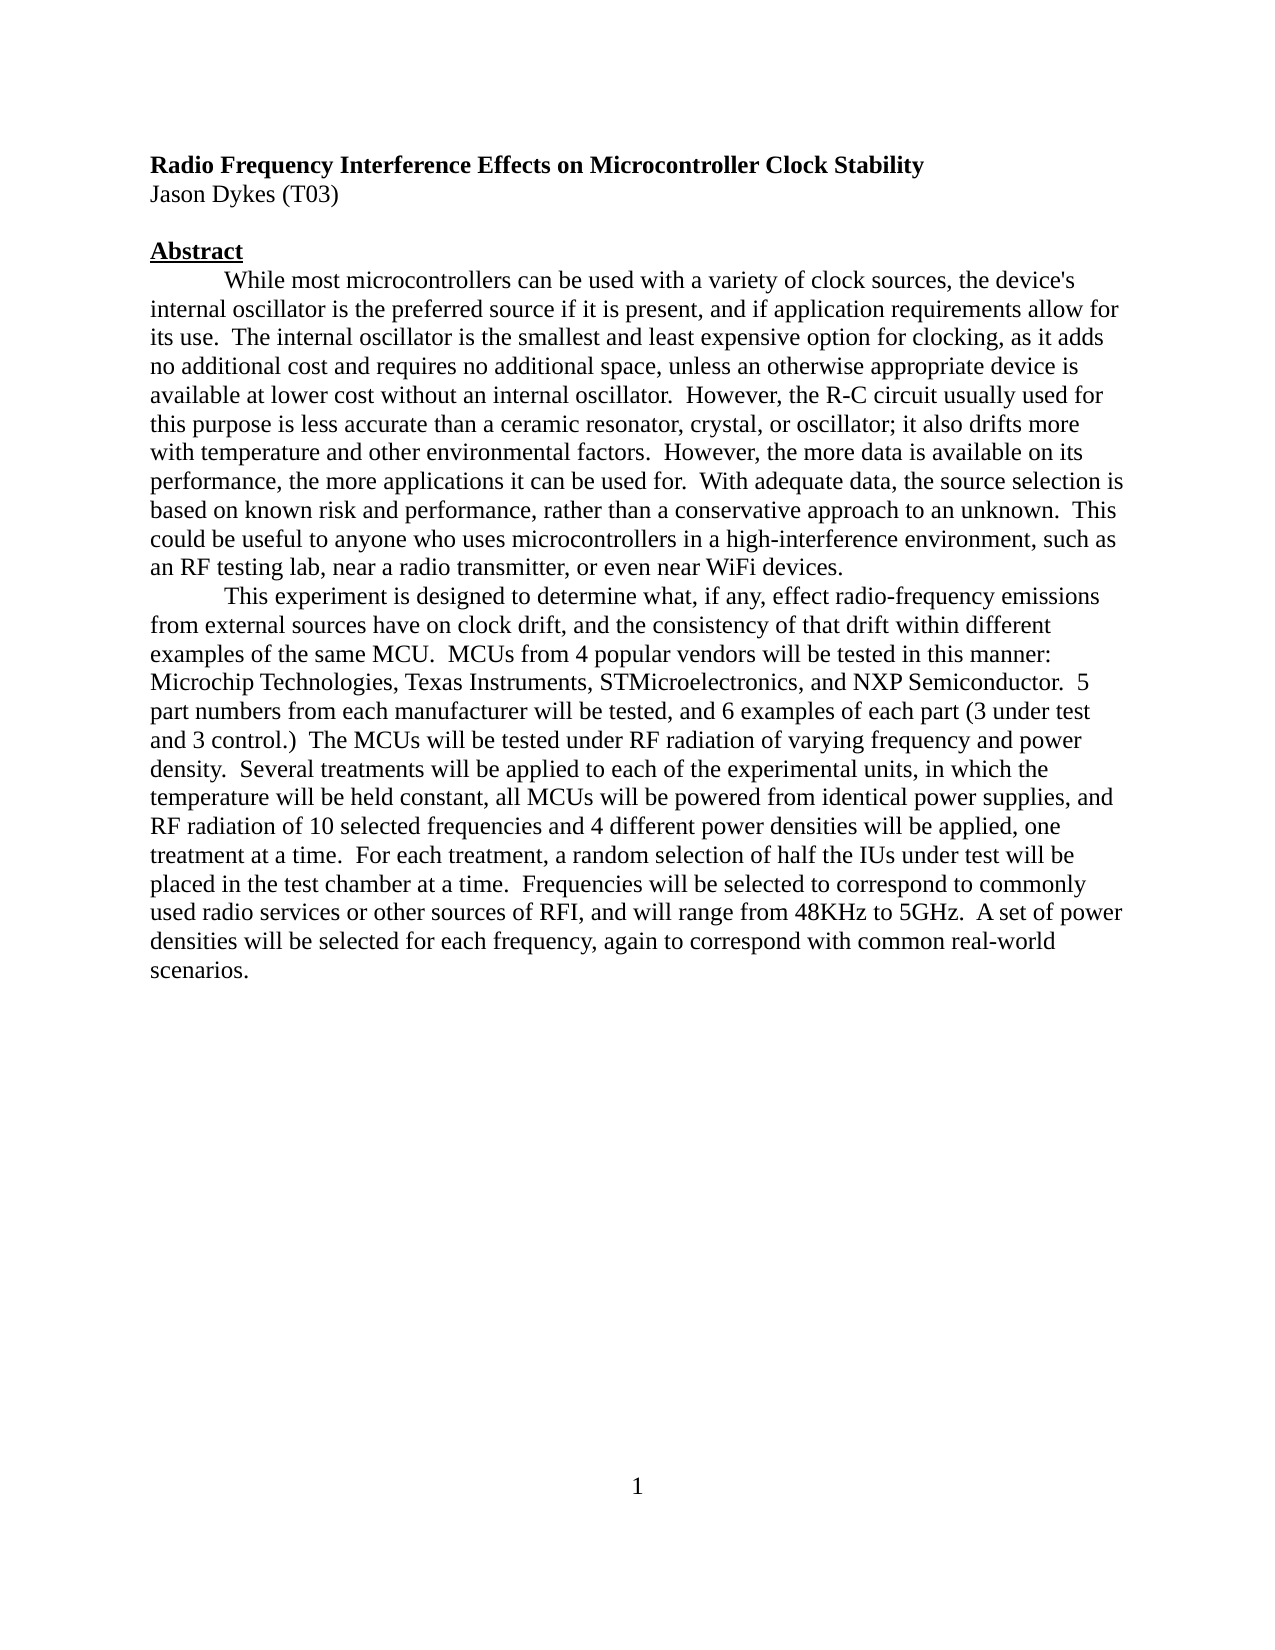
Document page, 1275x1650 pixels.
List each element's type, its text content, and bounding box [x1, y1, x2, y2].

text Abstract [150, 236, 1125, 265]
text Jason Dykes (T03) [150, 179, 1125, 207]
text This experiment is designed to determine what, if any, effect radio-frequency emissions from external sources have on clock drift, and the consistency of that drift within different examples of the same MCU. MCUs from 4 popular vendors will be tested in this manner: Microchip Technologies, Texas Instruments, STMicroelectronics, and NXP Semiconductor. 5 part numbers from each manufacturer will be tested, and 6 examples of each part (3 under test and 3 control.) The MCUs will be tested under RF radiation of varying frequency and power density. Several treatments will be applied to each of the experimental units, in which the temperature will be held constant, all MCUs will be powered from identical power supplies, and RF radiation of 10 selected frequencies and 4 different power densities will be applied, one treatment at a time. For each treatment, a random selection of half the IUs under test will be placed in the test chamber at a time. Frequencies will be selected to correspond to commonly used radio services or other sources of RFI, and will range from 48KHz to 5GHz. A set of power densities will be selected for each frequency, again to correspond with common real-world scenarios. [150, 581, 1125, 984]
text Radio Frequency Interference Effects on Microcontroller Clock Stability [150, 150, 1125, 179]
text While most microcontrollers can be used with a variety of clock sources, the device's internal oscillator is the preferred source if it is present, and if application requirements allow for its use. The internal oscillator is the smallest and least expensive option for clocking, as it adds no additional cost and requires no additional space, unless an otherwise appropriate device is available at lower cost without an internal oscillator. However, the R-C circuit usually used for this purpose is less accurate than a ceramic resonator, crystal, or oscillator; it also drifts more with temperature and other environmental factors. However, the more data is available on its performance, the more applications it can be used for. With adequate data, the source selection is based on known risk and performance, rather than a conservative approach to an unknown. This could be useful to anyone who uses microcontrollers in a high-interference environment, such as an RF testing lab, near a radio transmitter, or even near WiFi devices. [150, 265, 1125, 581]
